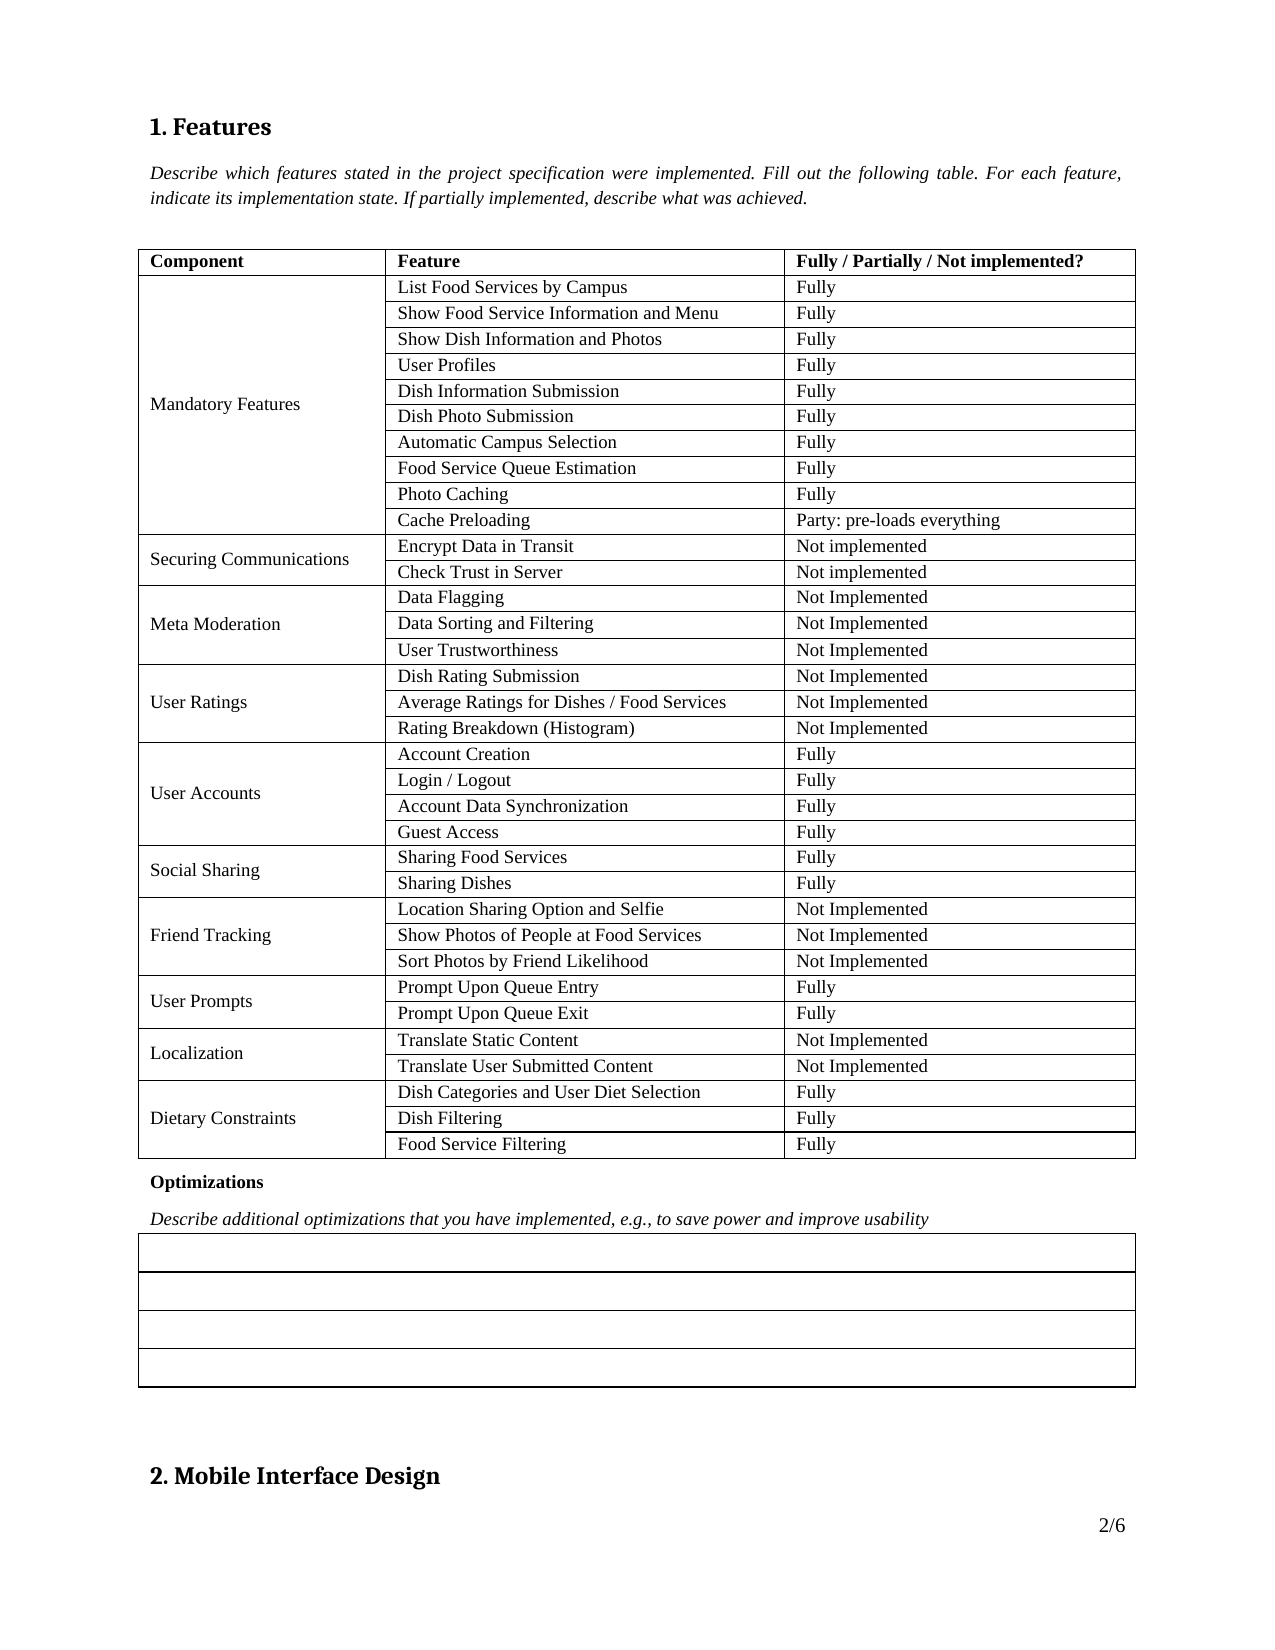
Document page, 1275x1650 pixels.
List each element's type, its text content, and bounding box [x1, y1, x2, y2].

table_cell Location Sharing Option and Selfie [386, 898, 784, 923]
table_cell Not Implemented [785, 717, 1135, 742]
table_cell Login / Logout [386, 769, 784, 794]
table_cell Social Sharing [139, 846, 385, 897]
subtitle 1. Features [150, 112, 1125, 141]
table_cell Dish Rating Submission [386, 665, 784, 690]
table_cell Not Implemented [785, 691, 1135, 716]
table_cell Fully [785, 276, 1135, 301]
table_cell Localization [139, 1029, 385, 1080]
table_cell [139, 1349, 1135, 1386]
table_cell Automatic Campus Selection [386, 431, 784, 456]
table_cell Translate Static Content [386, 1029, 784, 1053]
table_cell Fully [785, 405, 1135, 430]
table_cell Not Implemented [785, 950, 1135, 975]
table_cell Data Flagging [386, 586, 784, 611]
table_cell Account Data Synchronization [386, 795, 784, 819]
table_cell Cache Preloading [386, 509, 784, 534]
table_cell Fully [785, 483, 1135, 508]
table_cell User Prompts [139, 976, 385, 1027]
table_cell Fully [785, 457, 1135, 482]
table_cell Sharing Food Services [386, 846, 784, 871]
table_cell Not implemented [785, 561, 1135, 585]
table_cell Not implemented [785, 535, 1135, 559]
table_cell Sort Photos by Friend Likelihood [386, 950, 784, 975]
table_cell Meta Moderation [139, 586, 385, 663]
table_cell Fully [785, 795, 1135, 819]
table_cell List Food Services by Campus [386, 276, 784, 301]
table_cell Guest Access [386, 821, 784, 845]
table_header Feature [386, 250, 784, 275]
table_cell Not Implemented [785, 586, 1135, 611]
table_cell Prompt Upon Queue Entry [386, 976, 784, 1001]
table_cell Fully [785, 872, 1135, 897]
table_cell Fully [785, 328, 1135, 353]
table_cell Friend Tracking [139, 898, 385, 975]
table_cell Dish Photo Submission [386, 405, 784, 430]
table_cell User Trustworthiness [386, 639, 784, 663]
table_cell Fully [785, 1107, 1135, 1131]
table_cell Fully [785, 354, 1135, 378]
table_cell Not Implemented [785, 924, 1135, 949]
table_cell Show Dish Information and Photos [386, 328, 784, 353]
table_cell Securing Communications [139, 535, 385, 585]
table_cell Fully [785, 1133, 1135, 1157]
table_cell Food Service Filtering [386, 1133, 784, 1157]
table_cell Party: pre-loads everything [785, 509, 1135, 534]
table_cell Fully [785, 821, 1135, 845]
table_cell User Profiles [386, 354, 784, 378]
table_cell [139, 1311, 1135, 1348]
table_cell Not Implemented [785, 612, 1135, 637]
table_cell Translate User Submitted Content [386, 1055, 784, 1080]
table_cell Fully [785, 1081, 1135, 1106]
table_cell Dish Categories and User Diet Selection [386, 1081, 784, 1106]
table_cell Fully [785, 380, 1135, 404]
table_cell Data Sorting and Filtering [386, 612, 784, 637]
table_cell Sharing Dishes [386, 872, 784, 897]
table_header Fully / Partially / Not implemented? [785, 250, 1135, 275]
table_cell Fully [785, 743, 1135, 768]
table_cell Fully [785, 1002, 1135, 1027]
table_cell Average Ratings for Dishes / Food Services [386, 691, 784, 716]
text Describe which features stated in the project specification were implemented. Fill out the following table. For each feature, indicate its implementation state. If partially implemented, describe what was achieved. [150, 162, 1125, 208]
table_cell Fully [785, 431, 1135, 456]
table_cell Prompt Upon Queue Exit [386, 1002, 784, 1027]
text Optimizations [150, 1171, 1125, 1193]
table_cell Fully [785, 976, 1135, 1001]
table_cell Dish Information Submission [386, 380, 784, 404]
table_cell User Accounts [139, 743, 385, 845]
table_header Component [139, 250, 385, 275]
table_cell Not Implemented [785, 898, 1135, 923]
table_cell Fully [785, 846, 1135, 871]
text Describe additional optimizations that you have implemented, e.g., to save power and improve usability [150, 1208, 1125, 1230]
table_cell Not Implemented [785, 1055, 1135, 1080]
table_cell Dietary Constraints [139, 1081, 385, 1157]
table_cell Mandatory Features [139, 276, 385, 534]
table_cell Check Trust in Server [386, 561, 784, 585]
subtitle 2. Mobile Interface Design [150, 1462, 1125, 1491]
table_cell Not Implemented [785, 665, 1135, 690]
table_cell Dish Filtering [386, 1107, 784, 1131]
table_cell Account Creation [386, 743, 784, 768]
table_cell User Ratings [139, 665, 385, 742]
table_cell Show Photos of People at Food Services [386, 924, 784, 949]
table_cell Show Food Service Information and Menu [386, 302, 784, 327]
table_cell Photo Caching [386, 483, 784, 508]
table_cell Rating Breakdown (Histogram) [386, 717, 784, 742]
table_cell Fully [785, 302, 1135, 327]
table_cell Encrypt Data in Transit [386, 535, 784, 559]
table_cell Food Service Queue Estimation [386, 457, 784, 482]
table_cell Not Implemented [785, 639, 1135, 663]
table_cell Not Implemented [785, 1029, 1135, 1053]
table_cell [139, 1273, 1135, 1310]
table_header [139, 1234, 1135, 1271]
table_cell Fully [785, 769, 1135, 794]
